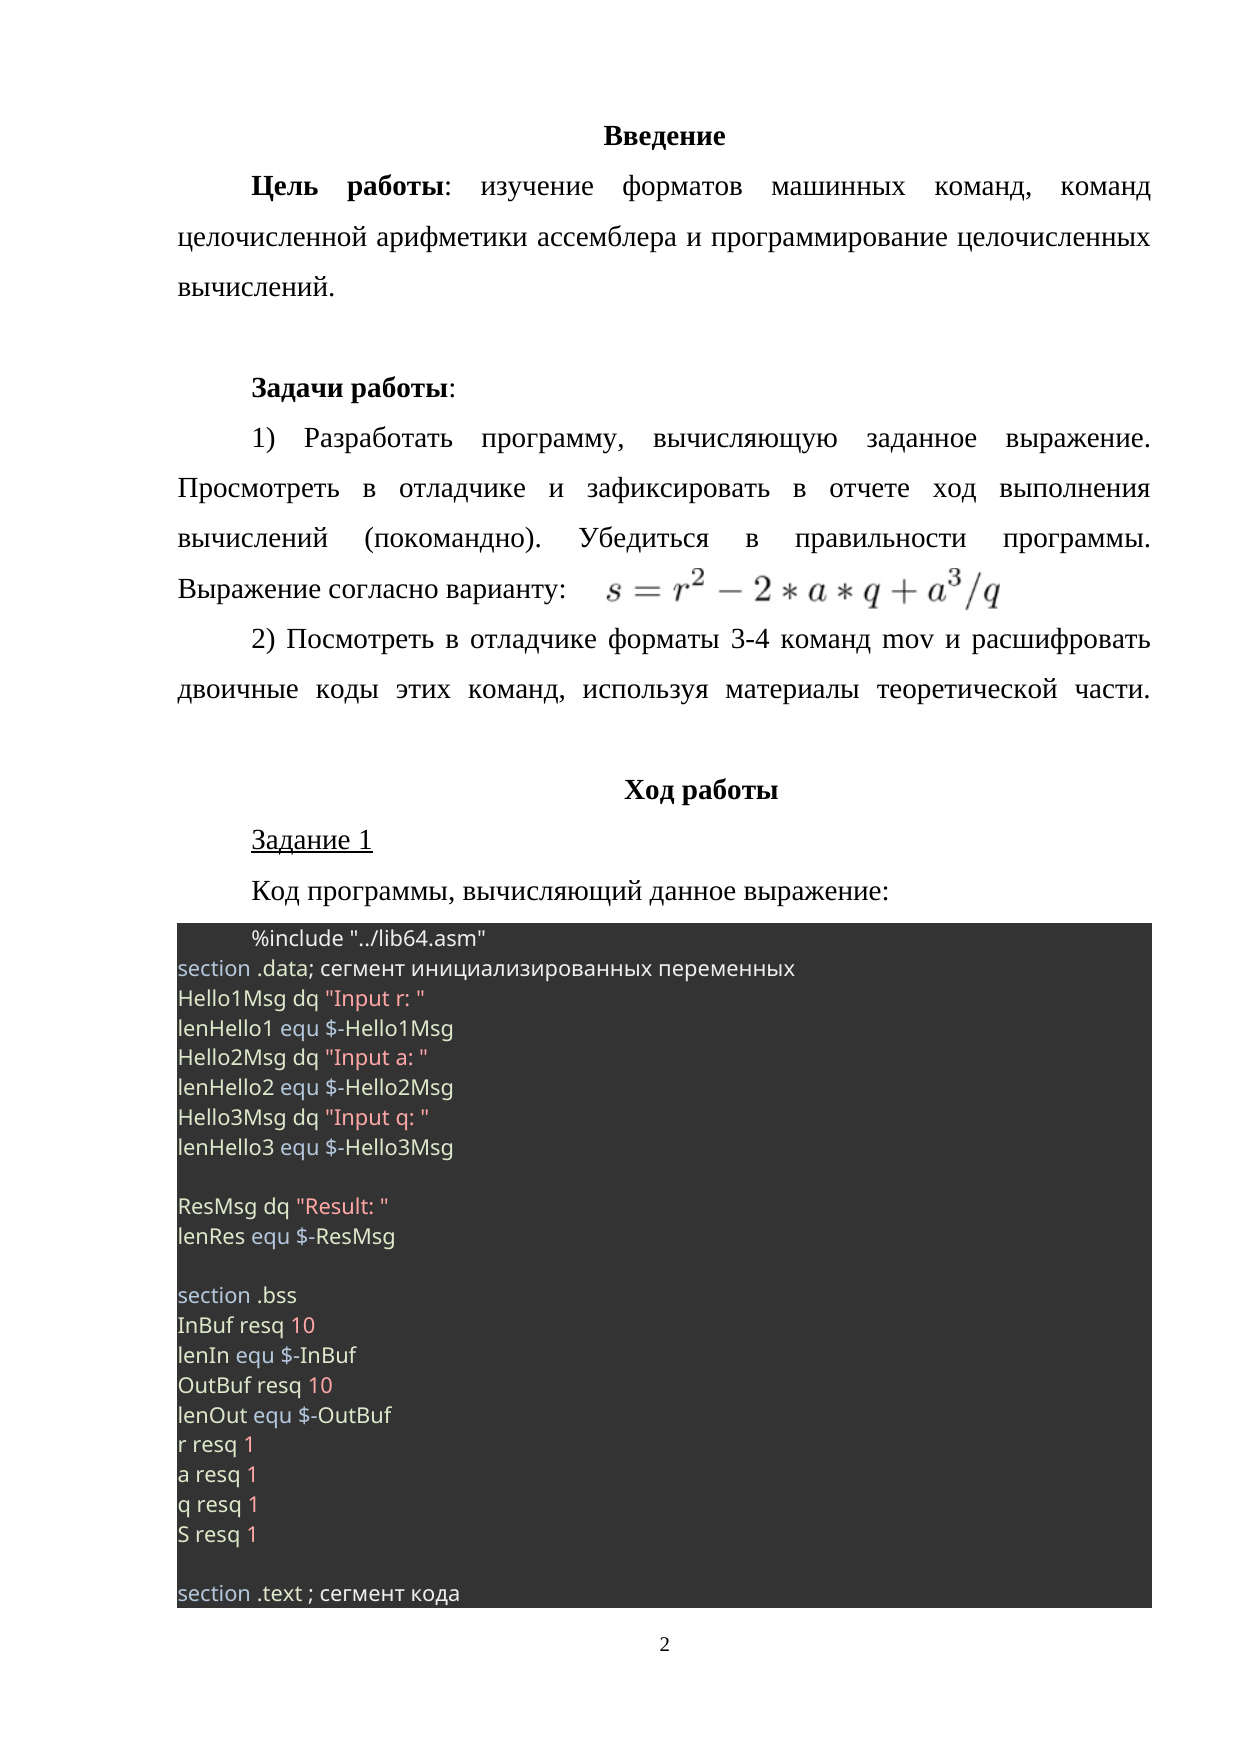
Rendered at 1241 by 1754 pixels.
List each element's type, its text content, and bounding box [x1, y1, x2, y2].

text q resq 1 [177, 1489, 1152, 1519]
text Hello2Msg dq "Input a: " [177, 1042, 1152, 1072]
text InBuf resq 10 [177, 1310, 1152, 1340]
text r resq 1 [177, 1429, 1152, 1459]
text %include "../lib64.asm" [177, 923, 1152, 953]
text Hello1Msg dq "Input r: " [177, 983, 1152, 1012]
text lenRes equ $-ResMsg [177, 1221, 1152, 1251]
text section .text ; сегмент кода [177, 1578, 1152, 1608]
text 1) Разработать программу, вычисляющую заданное выражение. Просмотреть в отладчике и зафиксировать в отчете ход выполнения вычислений (покомандно). Убедиться в правильности программы. Выражение согласно варианту: [177, 420, 1152, 604]
text Задачи работы: [251, 370, 1152, 403]
text 2) Посмотреть в отладчике форматы 3-4 команд mov и расшифровать двоичные коды этих команд, используя материалы теоретической части. [177, 621, 1152, 755]
text Hello3Msg dq "Input q: " [177, 1102, 1152, 1132]
text a resq 1 [177, 1459, 1152, 1489]
text lenIn equ $-InBuf [177, 1340, 1152, 1370]
text lenHello1 equ $-Hello1Msg [177, 1012, 1152, 1042]
text Задание 1 [177, 822, 1152, 856]
text section .bss [177, 1280, 1152, 1310]
text Ход работы [177, 772, 1152, 806]
text lenOut equ $-OutBuf [177, 1399, 1152, 1429]
text section .data; сегмент инициализированных переменных [177, 953, 1152, 983]
text Введение [177, 118, 1152, 152]
text S resq 1 [177, 1519, 1152, 1548]
picture [581, 568, 1049, 614]
text OutBuf resq 10 [177, 1370, 1152, 1399]
text lenHello3 equ $-Hello3Msg [177, 1132, 1152, 1161]
text lenHello2 equ $-Hello2Msg [177, 1072, 1152, 1102]
text Цель работы: изучение форматов машинных команд, команд целочисленной арифметики ассемблера и программирование целочисленных вычислений. [177, 168, 1152, 303]
text Код программы, вычисляющий данное выражение: [177, 873, 1152, 906]
text ResMsg dq "Result: " [177, 1191, 1152, 1221]
